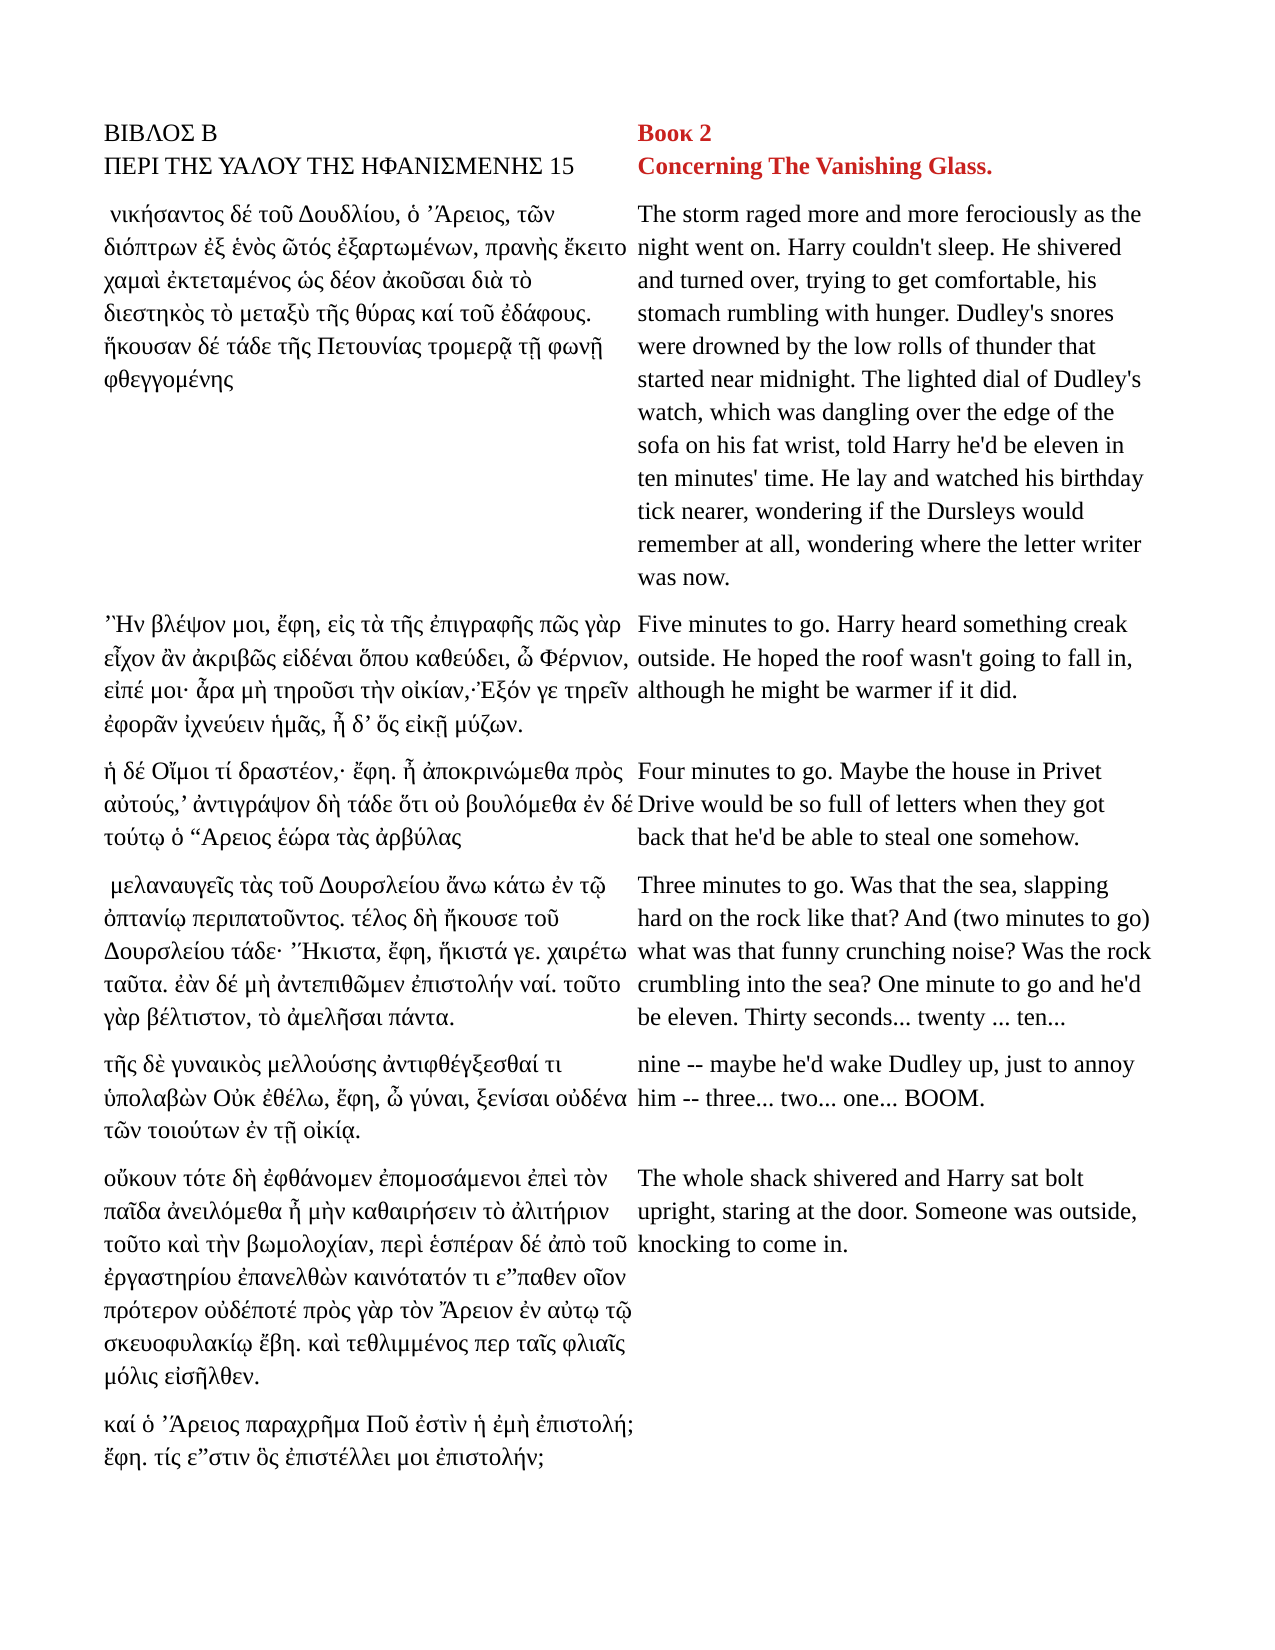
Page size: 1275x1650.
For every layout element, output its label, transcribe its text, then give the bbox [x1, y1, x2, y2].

table_cell Five minutes to go. Harry heard something creak outside. He hoped the roof wasn't going to fall in, although he might be warmer if it did. [638, 610, 1157, 756]
table_header ΒΙΒΛΟΣ Β ΠΕΡΙ ΤΗΣ ΥΑΛΟΥ ΤΗΣ ΗΦΑΝΙΣΜΕΝΗΣ 15 [104, 118, 637, 199]
table_cell νικήσαντος δέ τοῦ Δουδλίου, ὁ ’Άρειος, τῶν διόπτρων ἐξ ἑνὸς ῶτός ἐξαρτωμένων, πρανὴς ἔκειτο χαμαὶ ἐκτεταμένος ὡς δέον ἀκοῦσαι διὰ τὸ διεστηκὸς τὸ μεταξὺ τῆς θύρας καί τοῦ ἐδάφους. ἥκουσαν δέ τάδε τῆς Πετουνίας τρομερᾷ τῇ φωνῇ φθεγγομένης [104, 199, 637, 609]
table_header Βοοκ 2 Concerning The Vanishing Glass. [638, 118, 1157, 199]
table_cell τῆς δὲ γυναικὸς μελλούσης ἀντιφθέγξεσθαί τι ὑπολαβὼν Οὐκ ἐθέλω, ἔφη, ὦ γύναι, ξενίσαι οὐδένα τῶν τοιούτων ἐν τῇ οἰκίᾳ. [104, 1050, 637, 1163]
table_cell The storm raged more and more ferociously as the night went on. Harry couldn't sleep. He shivered and turned over, trying to get comfortable, his stomach rumbling with hunger. Dudley's snores were drowned by the low rolls of thunder that started near midnight. The lighted dial of Dudley's watch, which was dangling over the edge of the sofa on his fat wrist, told Harry he'd be eleven in ten minutes' time. He lay and watched his birthday tick nearer, wondering if the Dursleys would remember at all, wondering where the letter writer was now. [638, 199, 1157, 609]
table_cell nine -- maybe he'd wake Dudley up, just to annoy him -- three... two... one... BOOM. [638, 1050, 1157, 1163]
table_cell [638, 1409, 1157, 1489]
table_cell ἡ δέ Οἴμοι τί δραστέον,· ἔφη. ἦ ἀποκρινώμεθα πρὸς αὐτούς,’ ἀντιγράψον δὴ τάδε ὅτι οὐ βουλόμεθα ἐν δέ τούτῳ ὁ “Αρειος ἑώρα τὰς ἀρβύλας [104, 756, 637, 870]
table_cell The whole shack shivered and Harry sat bolt upright, staring at the door. Someone was outside, knocking to come in. [638, 1163, 1157, 1409]
table_cell Four minutes to go. Maybe the house in Privet Drive would be so full of letters when they got back that he'd be able to steal one somehow. [638, 756, 1157, 870]
table_cell μελαναυγεῖς τὰς τοῦ Δουρσλείου ἄνω κάτω ἐν τῷ ὀπτανίῳ περιπατοῦντος. τέλος δὴ ἤκουσε τοῦ Δουρσλείου τάδε· ’Ήκιστα, ἔφη, ἥκιστά γε. χαιρέτω ταῦτα. ἐὰν δέ μὴ ἀντεπιθῶμεν ἐπιστολήν ναί. τοῦτο γὰρ βέλτιστον, τὸ ἀμελῆσαι πάντα. [104, 870, 637, 1049]
table_cell ’Ὴν βλέψον μοι, ἔφη, εἰς τὰ τῆς ἐπιγραφῆς πῶς γὰρ εἶχον ἂν ἀκριβῶς εἰδέναι ὅπου καθεύδει, ὦ Φέρνιον, εἰπέ μοι· ἆρα μὴ τηροῦσι τὴν οἰκίαν,·Ἐξόν γε τηρεῖν ἐφορᾶν ἰχνεύειν ἡμᾶς, ἦ δ’ ὅς εἰκῇ μύζων. [104, 610, 637, 756]
table_cell Three minutes to go. Was that the sea, slapping hard on the rock like that? And (two minutes to go) what was that funny crunching noise? Was the rock crumbling into the sea? One minute to go and he'd be eleven. Thirty seconds... twenty ... ten... [638, 870, 1157, 1049]
table_cell οὔκουν τότε δὴ ἐφθάνομεν ἐπομοσάμενοι ἐπεὶ τὸν παῖδα ἀνειλόμεθα ἦ μὴν καθαιρήσειν τὸ ἀλιτήριον τοῦτο καὶ τὴν βωμολοχίαν, περὶ ἑσπέραν δέ ἀπὸ τοῦ ἐργαστηρίου ἐπανελθὼν καινότατόν τι ε”παθεν οῖον πρότερον οὐδέποτέ πρὸς γὰρ τὸν Ἄρειον ἐν αὐτῳ τῷ σκευοφυλακίῳ ἔβη. καὶ τεθλιμμένος περ ταῖς φλιαῖς μόλις εἰσῆλθεν. [104, 1163, 637, 1409]
table_cell καί ὁ ’Άρειος παραχρῆμα Ποῦ ἐστὶν ἡ ἐμὴ ἐπιστολή; ἔφη. τίς ε”στιν ὃς ἐπιστέλλει μοι ἐπιστολήν; [104, 1409, 637, 1489]
